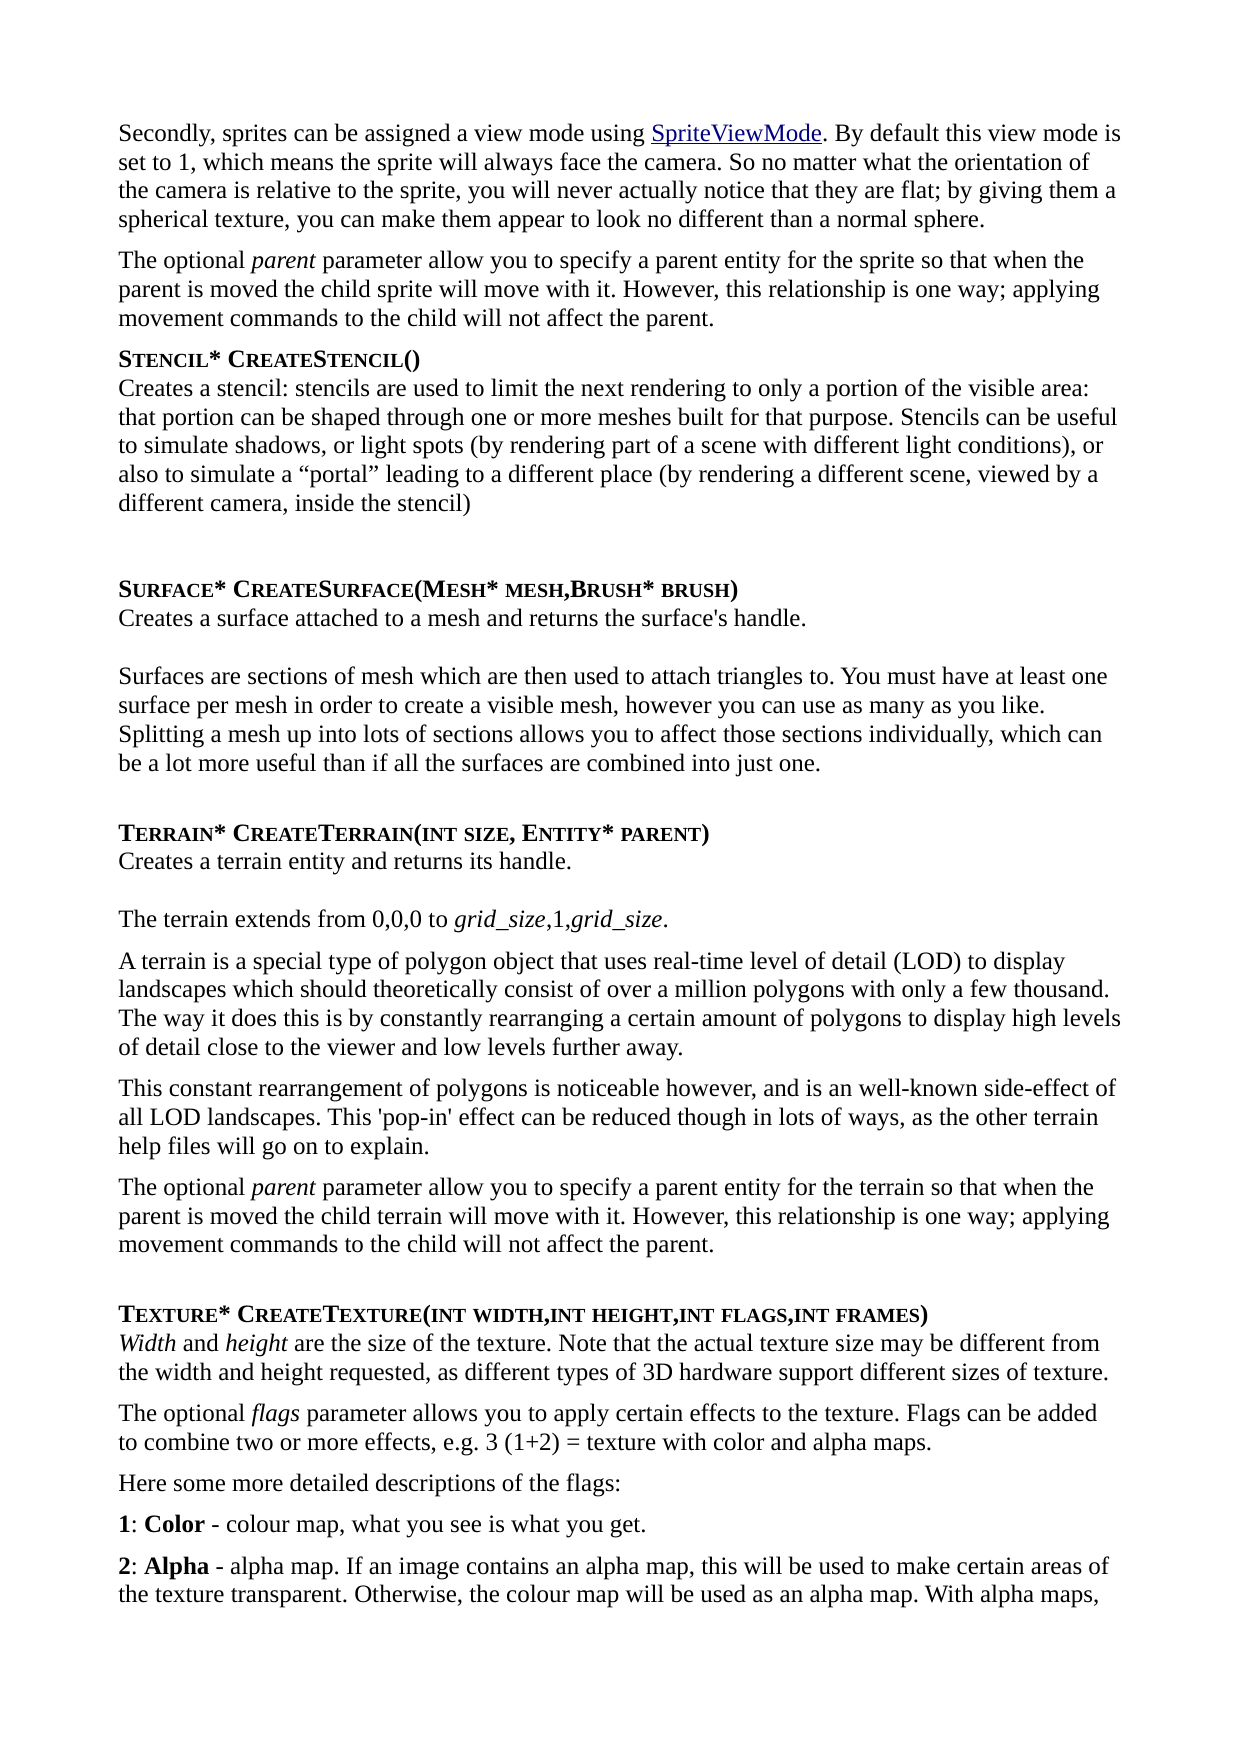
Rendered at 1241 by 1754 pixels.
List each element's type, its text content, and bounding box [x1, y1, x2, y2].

text The optional parent parameter allow you to specify a parent entity for the terrain so that when the parent is moved the child terrain will move with it. However, this relationship is one way; applying movement commands to the child will not affect the parent. [118, 1172, 1122, 1258]
text The terrain extends from 0,0,0 to grid_size,1,grid_size. [118, 904, 1122, 933]
text 1: Color - colour map, what you see is what you get. [118, 1509, 1122, 1538]
text Texture* CreateTexture(int width,int height,int flags,int frames) [118, 1299, 1122, 1328]
text Terrain* CreateTerrain(int size, Entity* parent) [118, 818, 1122, 846]
text 2: Alpha - alpha map. If an image contains an alpha map, this will be used to make certain areas of the texture transparent. Otherwise, the colour map will be used as an alpha map. With alpha maps, [118, 1551, 1122, 1608]
text A terrain is a special type of polygon object that uses real-time level of detail (LOD) to display landscapes which should theoretically consist of over a million polygons with only a few thousand. The way it does this is by constantly rearranging a certain amount of polygons to display high levels of detail close to the viewer and low levels further away. [118, 946, 1122, 1061]
text Surfaces are sections of mesh which are then used to attach triangles to. You must have at least one surface per mesh in order to create a visible mesh, however you can use as many as you like. Splitting a mesh up into lots of sections allows you to affect those sections individually, which can be a lot more useful than if all the surfaces are combined into just one. [118, 661, 1122, 776]
text The optional parent parameter allow you to specify a parent entity for the sprite so that when the parent is moved the child sprite will move with it. However, this relationship is one way; applying movement commands to the child will not affect the parent. [118, 246, 1122, 332]
text Stencil* CreateStencil() [118, 344, 1122, 373]
text Surface* CreateSurface(Mesh* mesh,Brush* brush) [118, 574, 1122, 603]
text This constant rearrangement of polygons is noticeable however, and is an well-known side-effect of all LOD landscapes. This 'pop-in' effect can be reduced though in lots of ways, as the other terrain help files will go on to explain. [118, 1073, 1122, 1159]
text Creates a terrain entity and returns its handle. [118, 846, 1122, 875]
text Here some more detailed descriptions of the flags: [118, 1468, 1122, 1497]
text Width and height are the size of the texture. Note that the actual texture size may be different from the width and height requested, as different types of 3D hardware support different sizes of texture. [118, 1328, 1122, 1386]
text Creates a stencil: stencils are used to limit the next rendering to only a portion of the visible area: that portion can be shaped through one or more meshes built for that purpose. Stencils can be useful to simulate shadows, or light spots (by rendering part of a scene with different light conditions), or also to simulate a “portal” leading to a different place (by rendering a different scene, viewed by a different camera, inside the stencil) [118, 373, 1122, 517]
text The optional flags parameter allows you to apply certain effects to the texture. Flags can be added to combine two or more effects, e.g. 3 (1+2) = texture with color and alpha maps. [118, 1398, 1122, 1456]
text Creates a surface attached to a mesh and returns the surface's handle. [118, 603, 1122, 632]
text Secondly, sprites can be assigned a view mode using SpriteViewMode. By default this view mode is set to 1, which means the sprite will always face the camera. So no matter what the orientation of the camera is relative to the sprite, you will never actually notice that they are flat; by giving them a spherical texture, you can make them appear to look no different than a normal sphere. [118, 118, 1122, 233]
